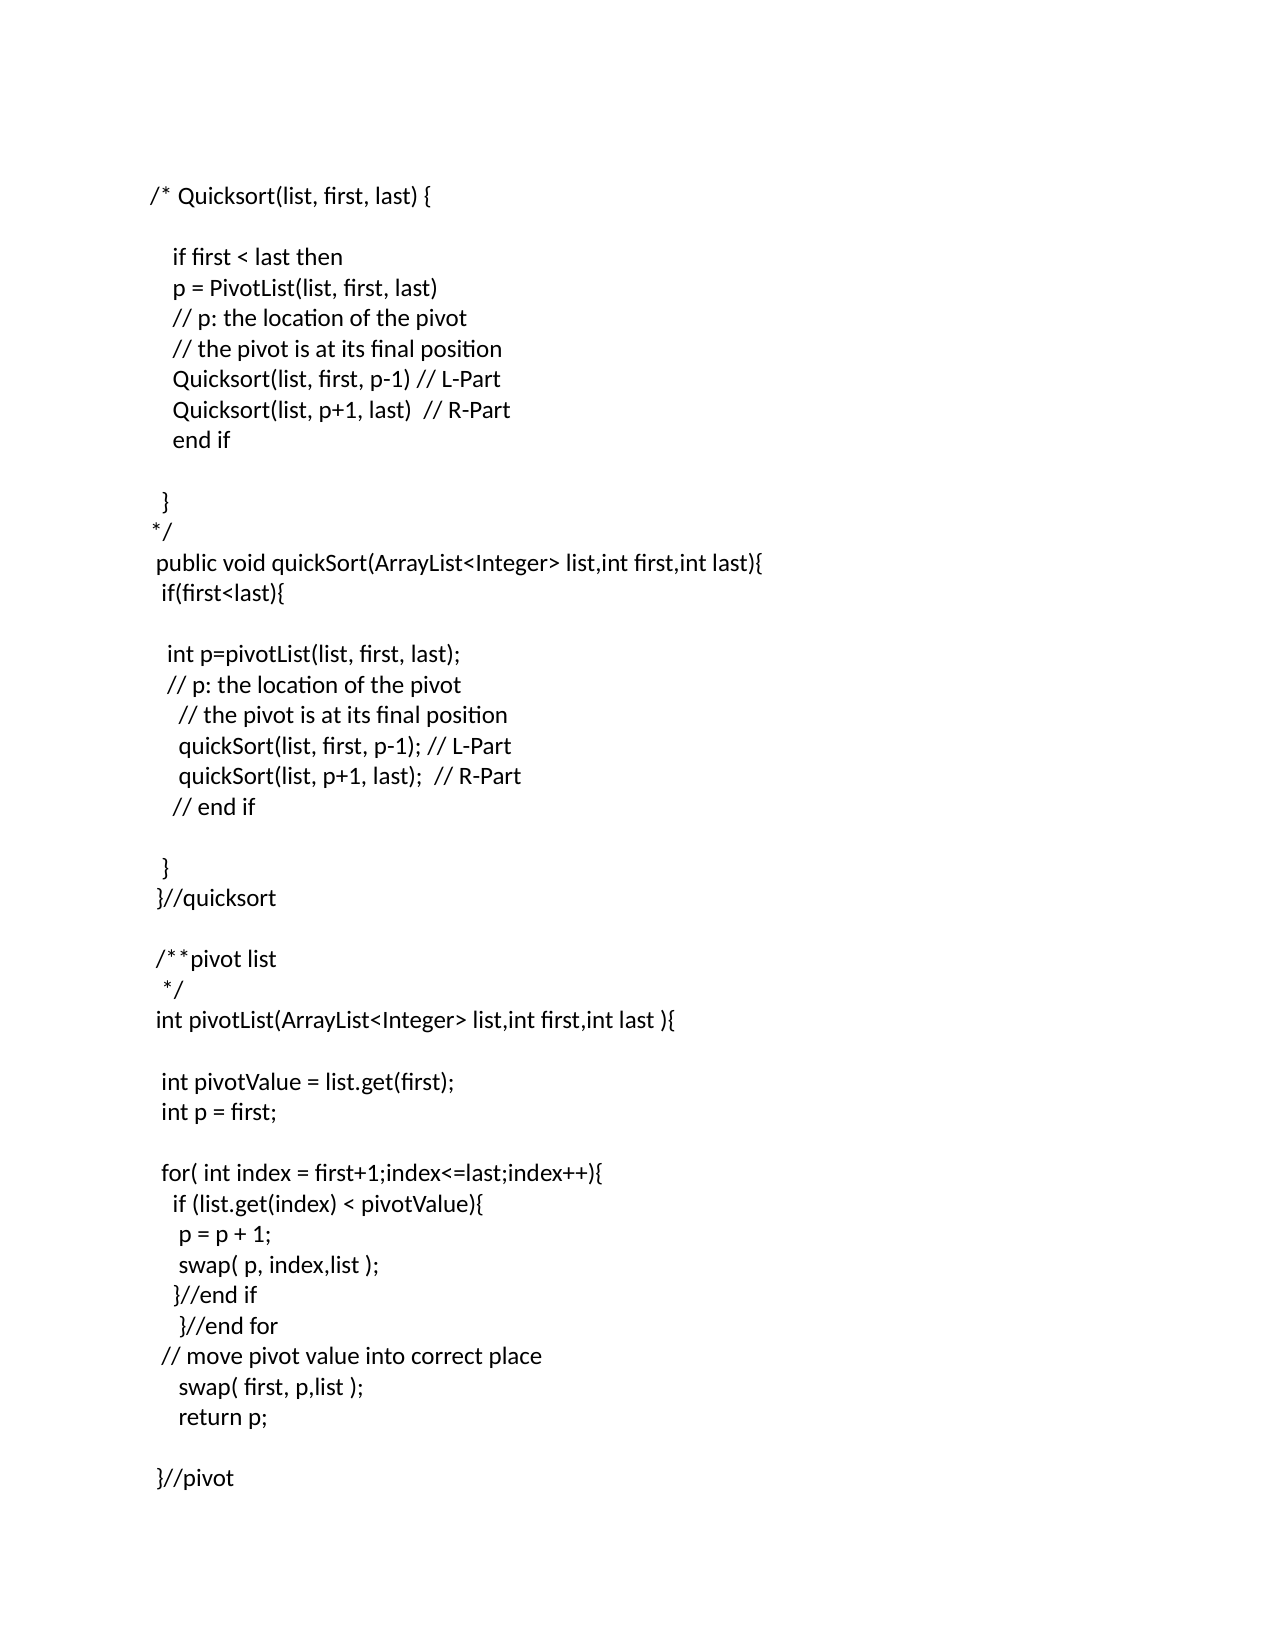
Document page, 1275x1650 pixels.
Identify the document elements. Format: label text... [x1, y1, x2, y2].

text p = PivotList(list, first, last) [150, 272, 1125, 303]
text // move pivot value into correct place [150, 1340, 1125, 1371]
text }//quicksort [150, 882, 1125, 913]
text if (list.get(index) < pivotValue){ [150, 1188, 1125, 1218]
text }//end if [150, 1279, 1125, 1310]
text }//end for [150, 1310, 1125, 1340]
text } [150, 852, 1125, 882]
text quickSort(list, first, p-1); // L-Part [150, 730, 1125, 760]
text public void quickSort(ArrayList<Integer> list,int first,int last){ [150, 547, 1125, 577]
text // the pivot is at its final position [150, 333, 1125, 364]
text return p; [150, 1401, 1125, 1432]
text } [150, 486, 1125, 516]
text for( int index = first+1;index<=last;index++){ [150, 1157, 1125, 1188]
text int p=pivotList(list, first, last); [150, 638, 1125, 669]
text // the pivot is at its final position [150, 699, 1125, 730]
text swap( first, p,list ); [150, 1371, 1125, 1401]
text */ [150, 974, 1125, 1004]
text swap( p, index,list ); [150, 1249, 1125, 1279]
text */ [150, 516, 1125, 547]
text if(first<last){ [150, 577, 1125, 608]
text if first < last then [150, 242, 1125, 272]
text Quicksort(list, first, p-1) // L-Part [150, 364, 1125, 394]
text /**pivot list [150, 943, 1125, 974]
text /* Quicksort(list, first, last) { [150, 181, 1125, 211]
text quickSort(list, p+1, last); // R-Part [150, 760, 1125, 791]
text int p = first; [150, 1096, 1125, 1127]
text end if [150, 425, 1125, 455]
text }//pivot [150, 1462, 1125, 1493]
text int pivotValue = list.get(first); [150, 1066, 1125, 1096]
text // p: the location of the pivot [150, 669, 1125, 699]
text p = p + 1; [150, 1218, 1125, 1249]
text // p: the location of the pivot [150, 303, 1125, 333]
text // end if [150, 791, 1125, 821]
text Quicksort(list, p+1, last) // R-Part [150, 394, 1125, 425]
text int pivotList(ArrayList<Integer> list,int first,int last ){ [150, 1004, 1125, 1035]
